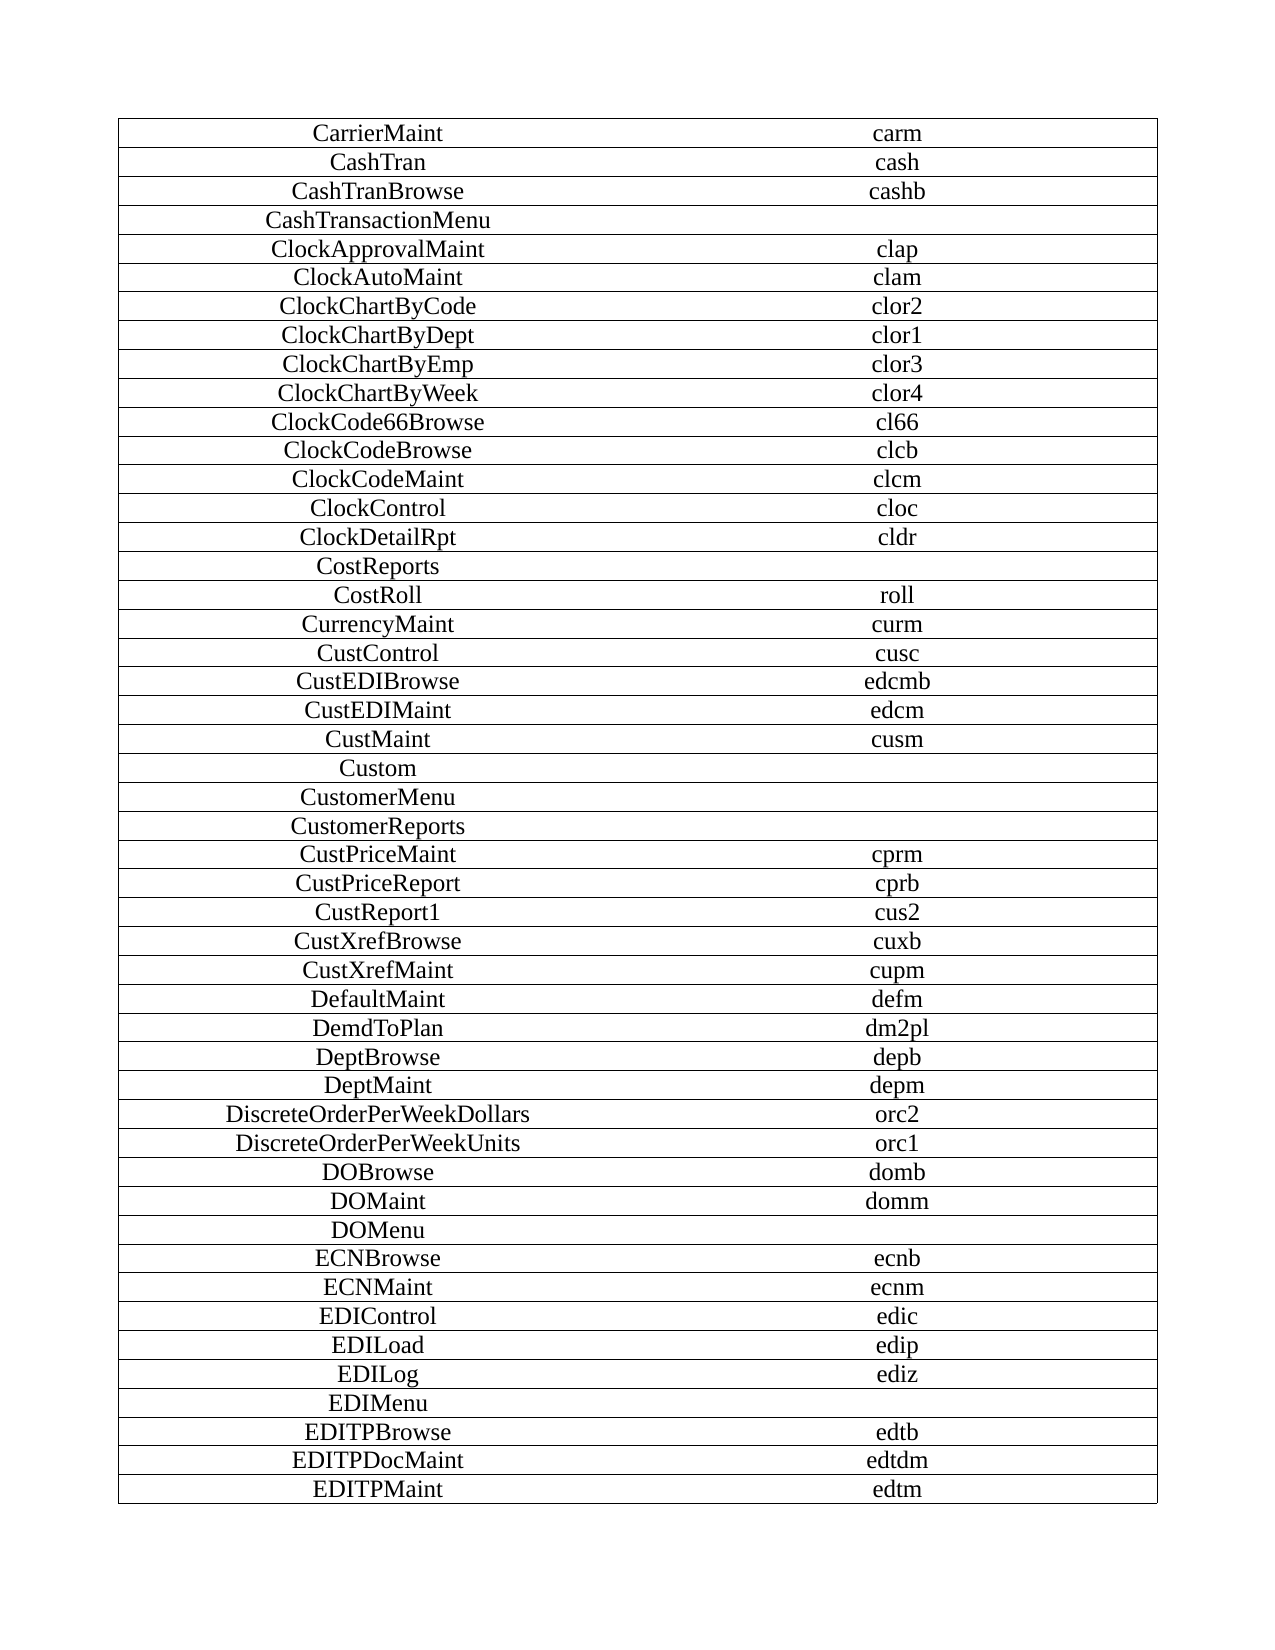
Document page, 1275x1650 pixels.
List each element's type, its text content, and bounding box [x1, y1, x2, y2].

table_cell CostReports [119, 552, 637, 580]
table_cell carm [638, 119, 1157, 147]
table_cell EDILog [119, 1360, 637, 1388]
table_cell ClockCode66Browse [119, 408, 637, 436]
table_cell Custom [119, 754, 637, 782]
table_cell [638, 754, 1157, 782]
table_cell dm2pl [638, 1014, 1157, 1041]
table_cell ecnb [638, 1245, 1157, 1272]
table_cell DOMaint [119, 1187, 637, 1214]
table_cell clor2 [638, 292, 1157, 320]
table_cell edip [638, 1331, 1157, 1359]
table_cell [638, 812, 1157, 839]
table_cell CashTran [119, 148, 637, 176]
table_cell clam [638, 264, 1157, 291]
table_cell ClockCodeBrowse [119, 437, 637, 464]
table_cell EDITPDocMaint [119, 1446, 637, 1474]
table_cell [638, 1389, 1157, 1417]
table_cell CustReport1 [119, 898, 637, 926]
table_cell clor1 [638, 321, 1157, 349]
table_cell cash [638, 148, 1157, 176]
table_cell CashTransactionMenu [119, 206, 637, 233]
table_cell DOBrowse [119, 1158, 637, 1186]
table_cell edtdm [638, 1446, 1157, 1474]
table_cell EDITPBrowse [119, 1418, 637, 1445]
table_cell DOMenu [119, 1216, 637, 1243]
table_cell [638, 783, 1157, 811]
table_cell ClockDetailRpt [119, 523, 637, 551]
table_cell edcmb [638, 667, 1157, 695]
table_cell [638, 1216, 1157, 1243]
table_cell EDILoad [119, 1331, 637, 1359]
table_cell edtm [638, 1475, 1157, 1503]
table_cell ClockCodeMaint [119, 465, 637, 493]
table_cell DefaultMaint [119, 985, 637, 1013]
table_cell clcb [638, 437, 1157, 464]
table_cell cuxb [638, 927, 1157, 955]
table_cell CustXrefMaint [119, 956, 637, 984]
table_cell orc2 [638, 1100, 1157, 1128]
table_cell ClockControl [119, 494, 637, 522]
table_cell ECNBrowse [119, 1245, 637, 1272]
table_cell edic [638, 1302, 1157, 1330]
table_cell CashTranBrowse [119, 177, 637, 205]
table_cell EDIMenu [119, 1389, 637, 1417]
table_cell EDIControl [119, 1302, 637, 1330]
table_cell cldr [638, 523, 1157, 551]
table_cell clcm [638, 465, 1157, 493]
table_cell CustEDIMaint [119, 696, 637, 724]
table_cell cupm [638, 956, 1157, 984]
table_cell orc1 [638, 1129, 1157, 1157]
table_cell DiscreteOrderPerWeekDollars [119, 1100, 637, 1128]
table_cell CustPriceMaint [119, 841, 637, 868]
table_cell CustMaint [119, 725, 637, 753]
table_cell cusc [638, 639, 1157, 666]
table_cell cusm [638, 725, 1157, 753]
table_cell ecnm [638, 1273, 1157, 1301]
table_cell cprm [638, 841, 1157, 868]
table_cell EDITPMaint [119, 1475, 637, 1503]
table_cell CostRoll [119, 581, 637, 609]
table_cell curm [638, 610, 1157, 637]
table_cell CustomerMenu [119, 783, 637, 811]
table_cell cashb [638, 177, 1157, 205]
table_cell CustomerReports [119, 812, 637, 839]
table_cell edcm [638, 696, 1157, 724]
table_cell ClockAutoMaint [119, 264, 637, 291]
table_cell DemdToPlan [119, 1014, 637, 1041]
table_cell CurrencyMaint [119, 610, 637, 637]
table_cell CustXrefBrowse [119, 927, 637, 955]
table_cell [638, 206, 1157, 233]
table_cell depm [638, 1071, 1157, 1099]
table_cell clap [638, 235, 1157, 262]
table_cell cl66 [638, 408, 1157, 436]
table_cell cprb [638, 869, 1157, 897]
table_cell ClockChartByDept [119, 321, 637, 349]
table_cell defm [638, 985, 1157, 1013]
table_cell CustEDIBrowse [119, 667, 637, 695]
table_cell [638, 552, 1157, 580]
table_cell ClockChartByWeek [119, 379, 637, 407]
table_cell ClockApprovalMaint [119, 235, 637, 262]
table_cell clor3 [638, 350, 1157, 378]
table_cell ECNMaint [119, 1273, 637, 1301]
table_cell DeptBrowse [119, 1042, 637, 1070]
table_cell CarrierMaint [119, 119, 637, 147]
table_cell clor4 [638, 379, 1157, 407]
table_cell domb [638, 1158, 1157, 1186]
table_cell ClockChartByCode [119, 292, 637, 320]
table_cell CustControl [119, 639, 637, 666]
table_cell domm [638, 1187, 1157, 1214]
table_cell edtb [638, 1418, 1157, 1445]
table_cell CustPriceReport [119, 869, 637, 897]
table_cell DeptMaint [119, 1071, 637, 1099]
table_cell roll [638, 581, 1157, 609]
table_cell cus2 [638, 898, 1157, 926]
table_cell depb [638, 1042, 1157, 1070]
table_cell cloc [638, 494, 1157, 522]
table_cell ediz [638, 1360, 1157, 1388]
table_cell DiscreteOrderPerWeekUnits [119, 1129, 637, 1157]
table_cell ClockChartByEmp [119, 350, 637, 378]
